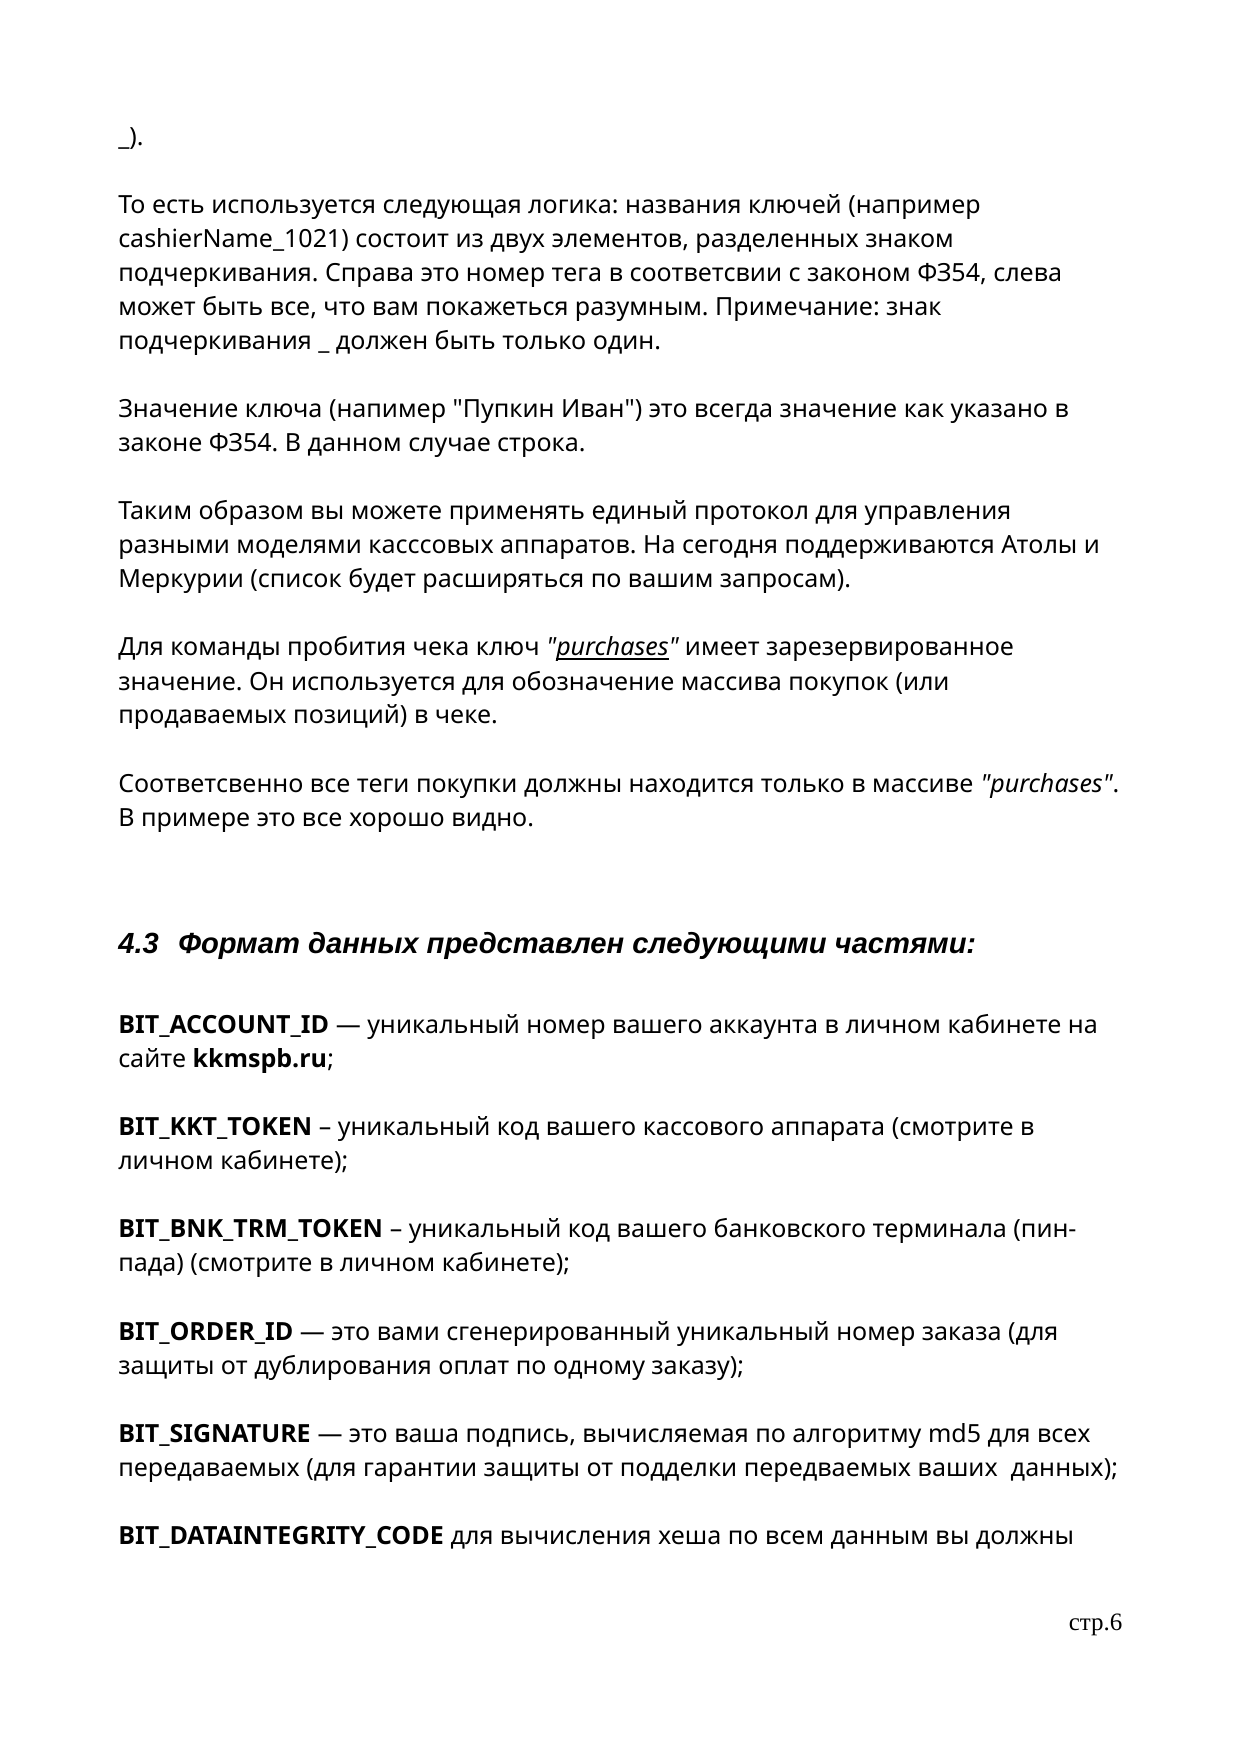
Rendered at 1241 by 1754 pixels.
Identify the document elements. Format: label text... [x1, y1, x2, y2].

subtitle Формат данных представлен следующими частями: [118, 927, 1122, 960]
text BIT_BNK_TRM_TOKEN – уникальный код вашего банковского терминала (пин-пада) (смотрите в личном кабинете); [118, 1211, 1122, 1279]
text BIT_KKT_TOKEN – уникальный код вашего кассового аппарата (смотрите в личном кабинете); [118, 1109, 1122, 1177]
text То есть используется следующая логика: названия ключей (например cashierName_1021) состоит из двух элементов, разделенных знаком подчеркивания. Справа это номер тега в соответсвии с законом ФЗ54, слева может быть все, что вам покажеться разумным. Примечание: знак подчеркивания _ должен быть только один. [118, 186, 1122, 357]
text Таким образом вы можете применять единый протокол для управления разными моделями касссовых аппаратов. На сегодня поддерживаются Атолы и Меркурии (список будет расширяться по вашим запросам). [118, 493, 1122, 595]
text Для команды пробития чека ключ "purchases" имеет зарезервированное значение. Он используется для обозначение массива покупок (или продаваемых позиций) в чеке. [118, 629, 1122, 731]
text Соответсвенно все теги покупки должны находится только в массиве "purchases". В примере это все хорошо видно. [118, 765, 1122, 833]
text BIT_DATAINTEGRITY_CODE для вычисления хеша по всем данным вы должны [118, 1518, 1122, 1552]
text BIT_ACCOUNT_ID — уникальный номер вашего аккаунта в личном кабинете на сайте kkmspb.ru; [118, 1007, 1122, 1075]
text Значение ключа (напимер "Пупкин Иван") это всегда значение как указано в законе ФЗ54. В данном случае строка. [118, 391, 1122, 459]
text BIT_SIGNATURE — это ваша подпись, вычисляемая по алгоритму md5 для всех передаваемых (для гарантии защиты от подделки передваемых ваших данных); [118, 1415, 1122, 1483]
text BIT_ORDER_ID — это вами сгенерированный уникальный номер заказа (для защиты от дублирования оплат по одному заказу); [118, 1313, 1122, 1381]
text _). [118, 118, 1122, 152]
